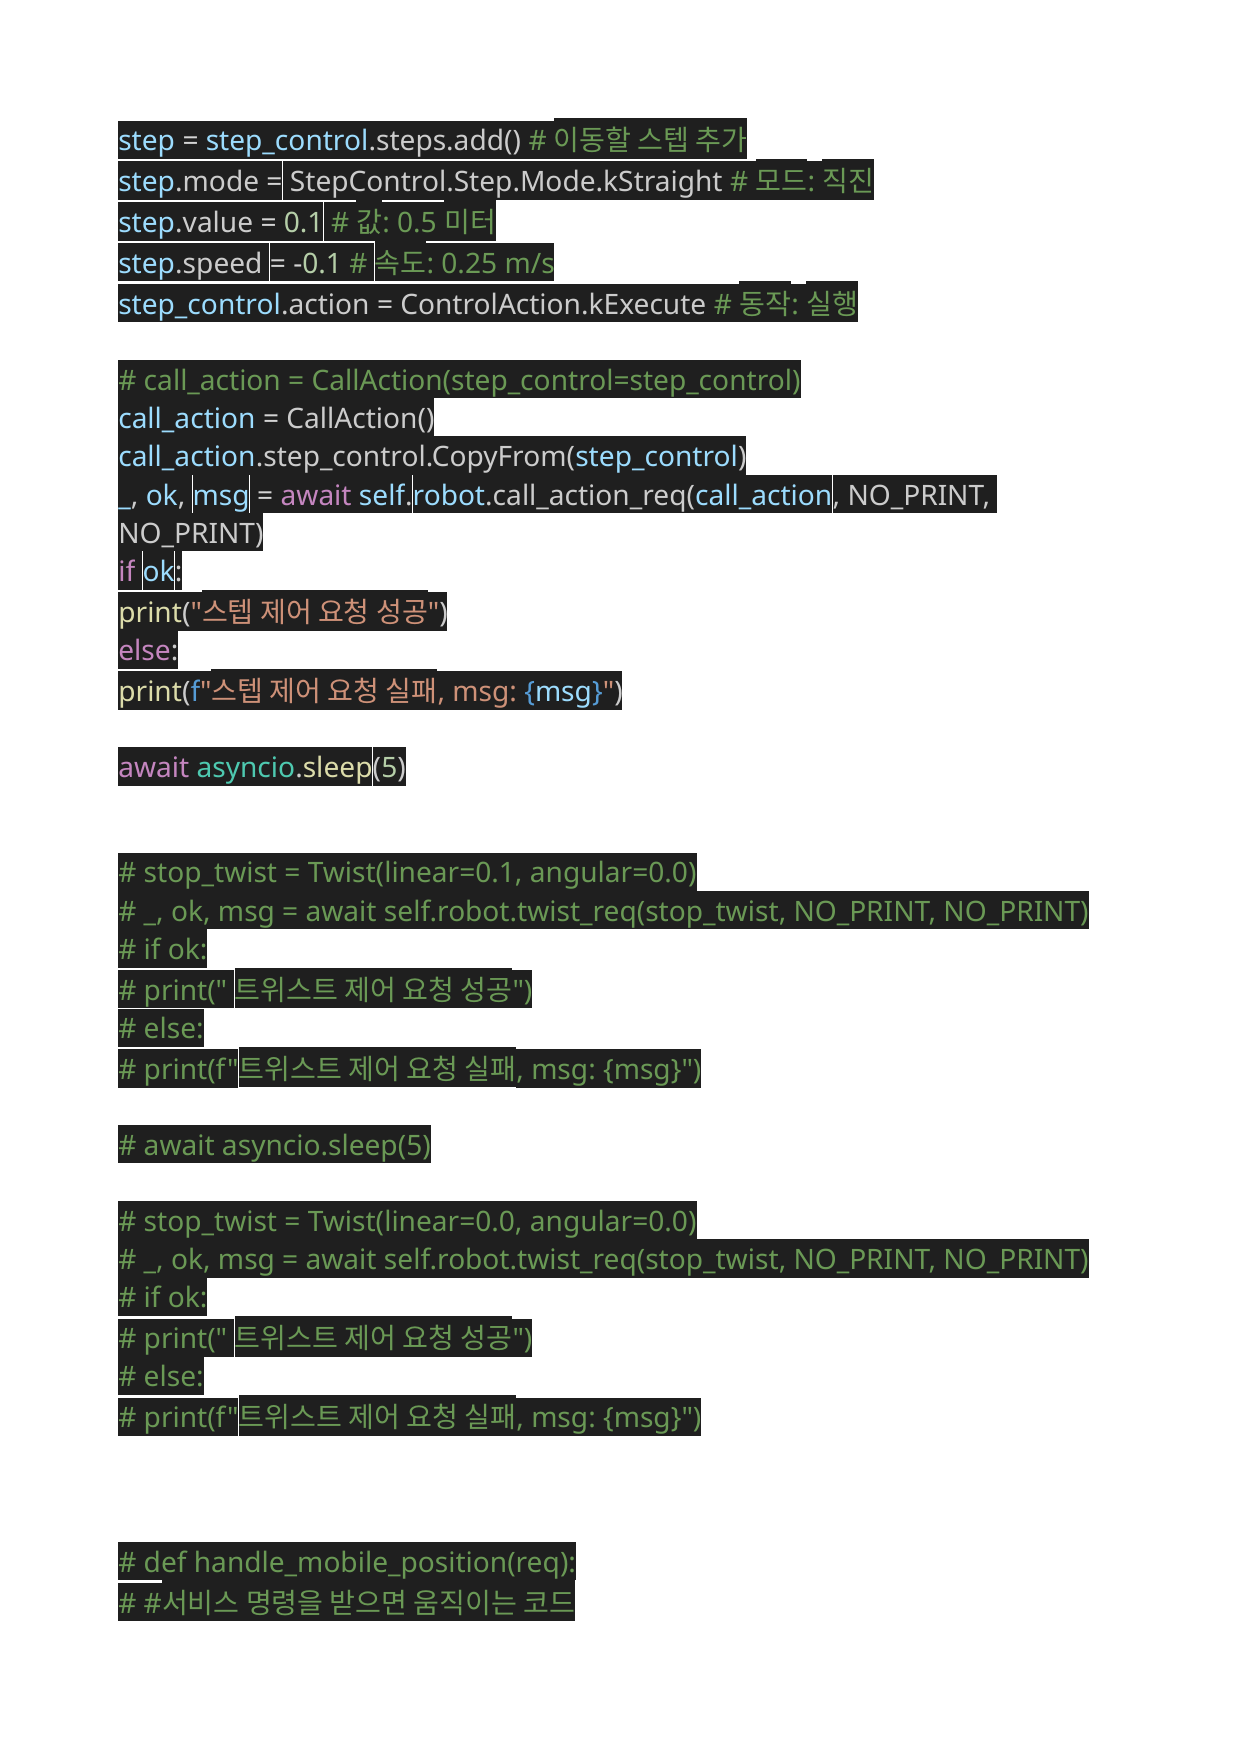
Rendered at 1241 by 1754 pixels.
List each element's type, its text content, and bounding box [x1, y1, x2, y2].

text # else: [118, 1008, 1122, 1047]
text step.speed = -0.1 # 속도: 0.25 m/s [118, 241, 1122, 281]
text if ok: [118, 551, 1122, 590]
text call_action = CallAction() [118, 398, 1122, 436]
text # print(" 트위스트 제어 요청 성공") [118, 1316, 1122, 1357]
text # call_action = CallAction(step_control=step_control) [118, 360, 1122, 398]
text # _, ok, msg = await self.robot.twist_req(stop_twist, NO_PRINT, NO_PRINT) [118, 891, 1122, 929]
text step.mode = StepControl.Step.Mode.kStraight # 모드: 직진 [118, 159, 1122, 200]
text # print(f"트위스트 제어 요청 실패, msg: {msg}") [118, 1395, 1122, 1436]
text # else: [118, 1357, 1122, 1395]
text # await asyncio.sleep(5) [118, 1125, 1122, 1163]
text step_control.action = ControlAction.kExecute # 동작: 실행 [118, 281, 1122, 322]
text # print(f"트위스트 제어 요청 실패, msg: {msg}") [118, 1047, 1122, 1088]
text # print(" 트위스트 제어 요청 성공") [118, 968, 1122, 1008]
text else: [118, 631, 1122, 669]
text print("스텝 제어 요청 성공") [118, 590, 1122, 631]
text step = step_control.steps.add() # 이동할 스텝 추가 [118, 118, 1122, 159]
text print(f"스텝 제어 요청 실패, msg: {msg}") [118, 669, 1122, 710]
text _, ok, msg = await self.robot.call_action_req(call_action, NO_PRINT, NO_PRINT) [118, 475, 1122, 551]
text # stop_twist = Twist(linear=0.0, angular=0.0) [118, 1201, 1122, 1239]
text # if ok: [118, 929, 1122, 968]
text # if ok: [118, 1278, 1122, 1316]
text # stop_twist = Twist(linear=0.1, angular=0.0) [118, 853, 1122, 891]
text await asyncio.sleep(5) [118, 747, 1122, 786]
text call_action.step_control.CopyFrom(step_control) [118, 436, 1122, 475]
text # #서비스 명령을 받으면 움직이는 코드 [118, 1580, 1122, 1621]
text # def handle_mobile_position(req): [118, 1542, 1122, 1580]
text step.value = 0.1 # 값: 0.5 미터 [118, 200, 1122, 241]
text # _, ok, msg = await self.robot.twist_req(stop_twist, NO_PRINT, NO_PRINT) [118, 1239, 1122, 1278]
